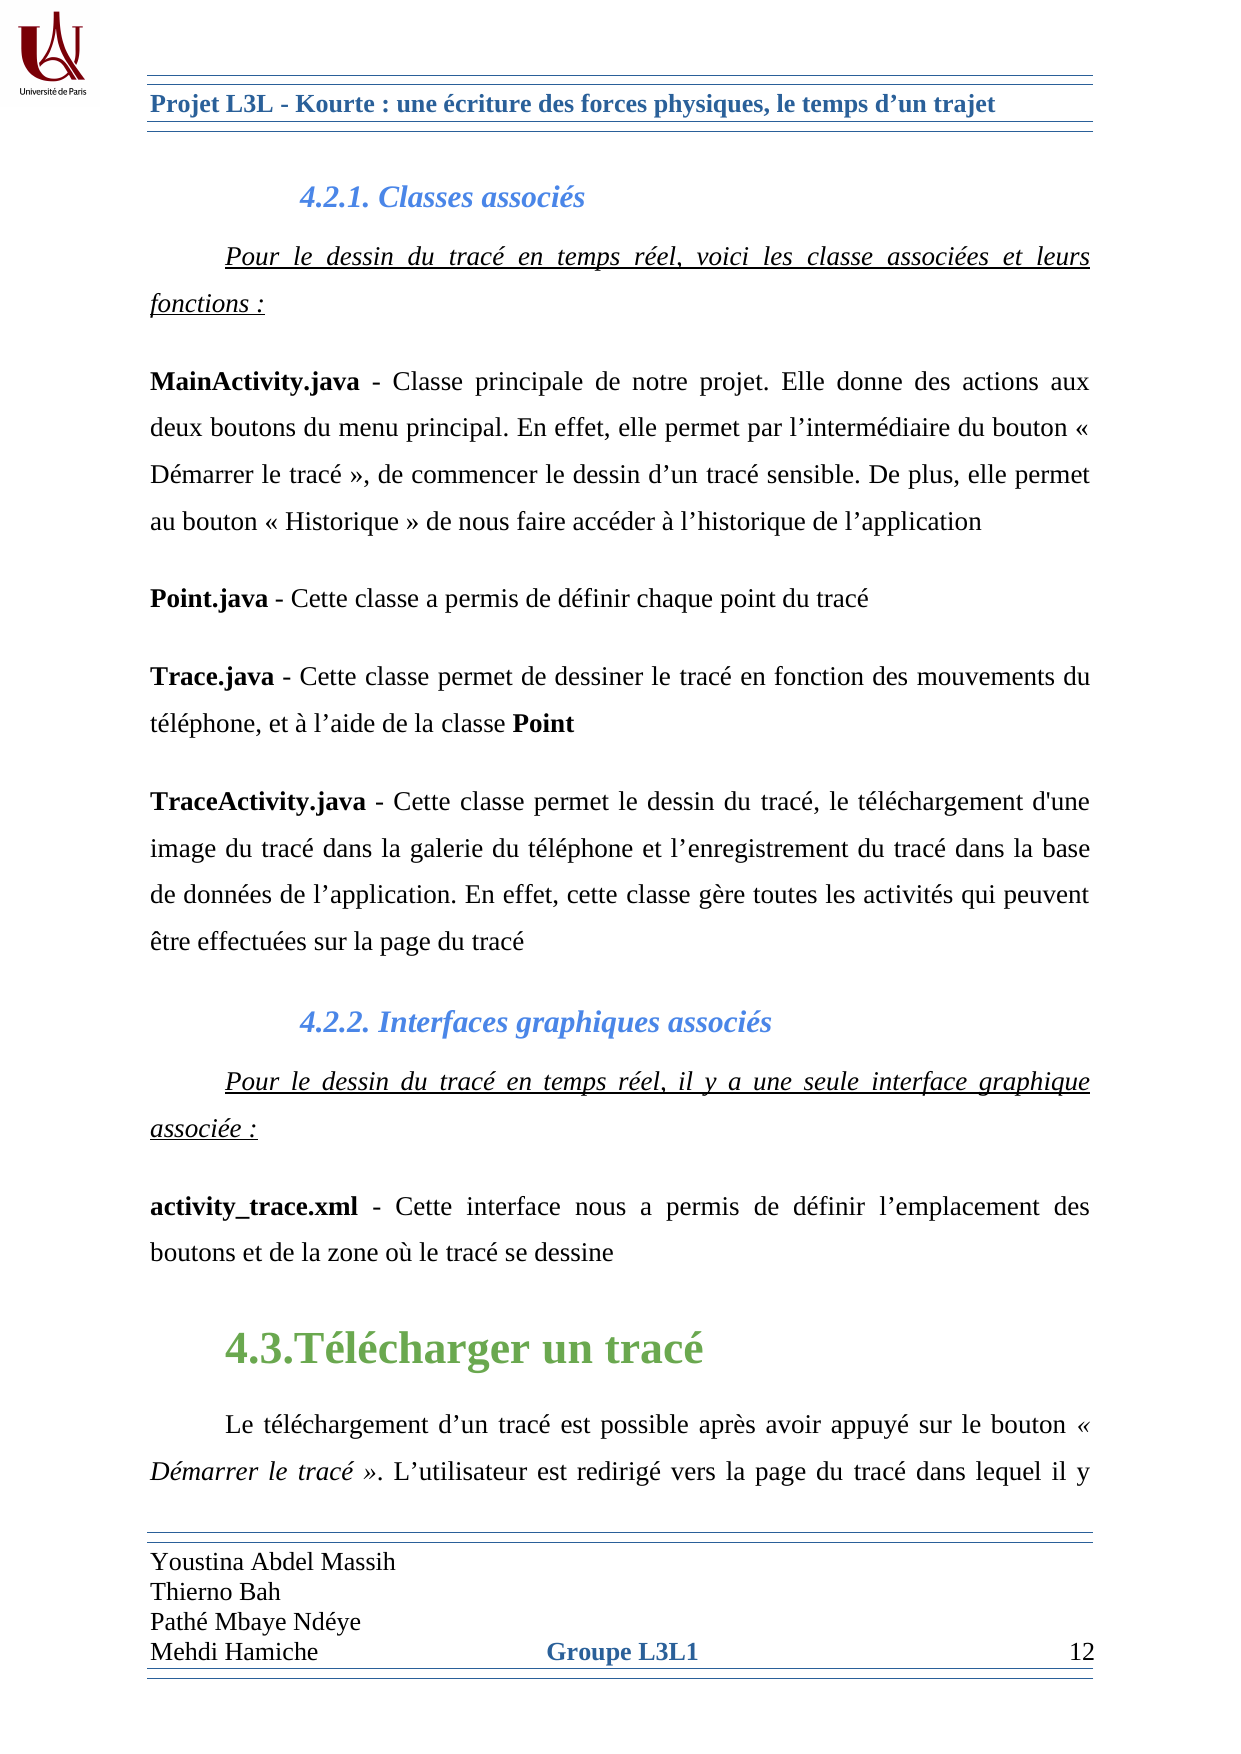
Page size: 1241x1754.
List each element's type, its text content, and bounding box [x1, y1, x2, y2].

subtitle 4.2.2. Interfaces graphiques associés [225, 1003, 1090, 1039]
text Pour le dessin du tracé en temps réel, voici les classe associées et leurs fonctions : [150, 240, 1090, 318]
subtitle 4.3.Télécharger un tracé [150, 1321, 1090, 1373]
subtitle 4.2.1. Classes associés [225, 178, 1090, 214]
text MainActivity.java - Classe principale de notre projet. Elle donne des actions aux deux boutons du menu principal. En effet, elle permet par l’intermédiaire du bouton « Démarrer le tracé », de commencer le dessin d’un tracé sensible. De plus, elle permet au bouton « Historique » de nous faire accéder à l’historique de l’application [150, 364, 1090, 536]
text Le téléchargement d’un tracé est possible après avoir appuyé sur le bouton « Démarrer le tracé ». L’utilisateur est redirigé vers la page du tracé dans lequel il y [150, 1408, 1090, 1486]
text Trace.java - Cette classe permet de dessiner le tracé en fonction des mouvements du téléphone, et à l’aide de la classe Point [150, 660, 1090, 738]
picture [0, 0, 101, 107]
text activity_trace.xml - Cette interface nous a permis de définir l’emplacement des boutons et de la zone où le tracé se dessine [150, 1190, 1090, 1267]
text Point.java - Cette classe a permis de définir chaque point du tracé [150, 582, 1090, 614]
text Pour le dessin du tracé en temps réel, il y a une seule interface graphique associée : [150, 1065, 1090, 1143]
text TraceActivity.java - Cette classe permet le dessin du tracé, le téléchargement d'une image du tracé dans la galerie du téléphone et l’enregistrement du tracé dans la base de données de l’application. En effet, cette classe gère toutes les activités qui peuvent être effectuées sur la page du tracé [150, 785, 1090, 956]
